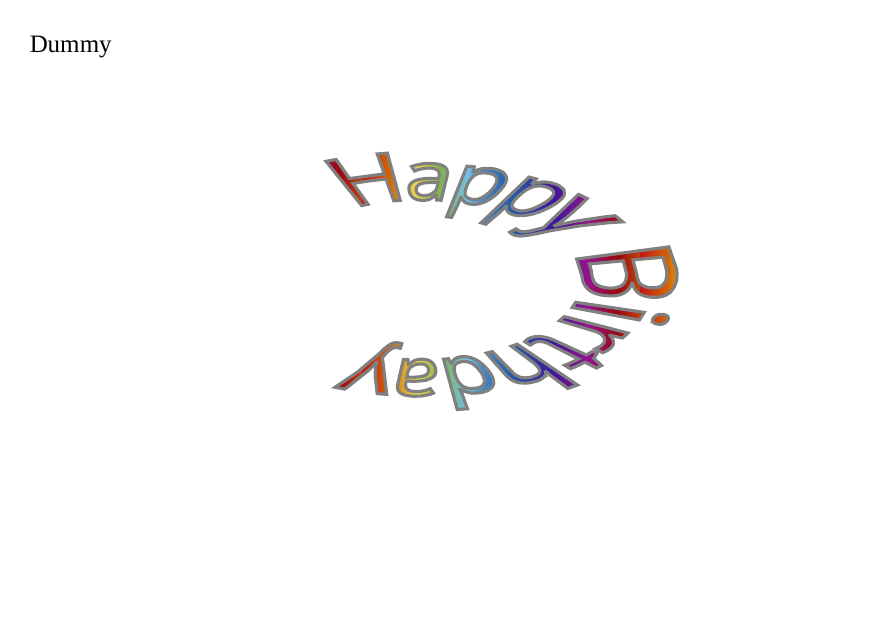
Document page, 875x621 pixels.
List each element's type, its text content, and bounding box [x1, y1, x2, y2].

picture [450, 168, 472, 215]
picture [342, 361, 374, 387]
picture [576, 305, 640, 317]
picture [446, 361, 464, 407]
picture [400, 362, 413, 394]
picture [580, 249, 675, 295]
picture [491, 347, 572, 386]
picture [331, 162, 364, 203]
picture [380, 155, 397, 199]
picture [570, 218, 616, 225]
picture [564, 319, 623, 350]
picture [425, 362, 434, 377]
picture [655, 316, 666, 322]
picture [492, 180, 532, 216]
picture [531, 185, 562, 212]
picture [376, 357, 384, 392]
picture [434, 166, 445, 198]
picture [483, 171, 504, 200]
picture [411, 182, 421, 198]
text Dummy [29, 29, 844, 58]
picture [472, 362, 492, 391]
picture [545, 197, 583, 230]
picture [546, 340, 597, 366]
